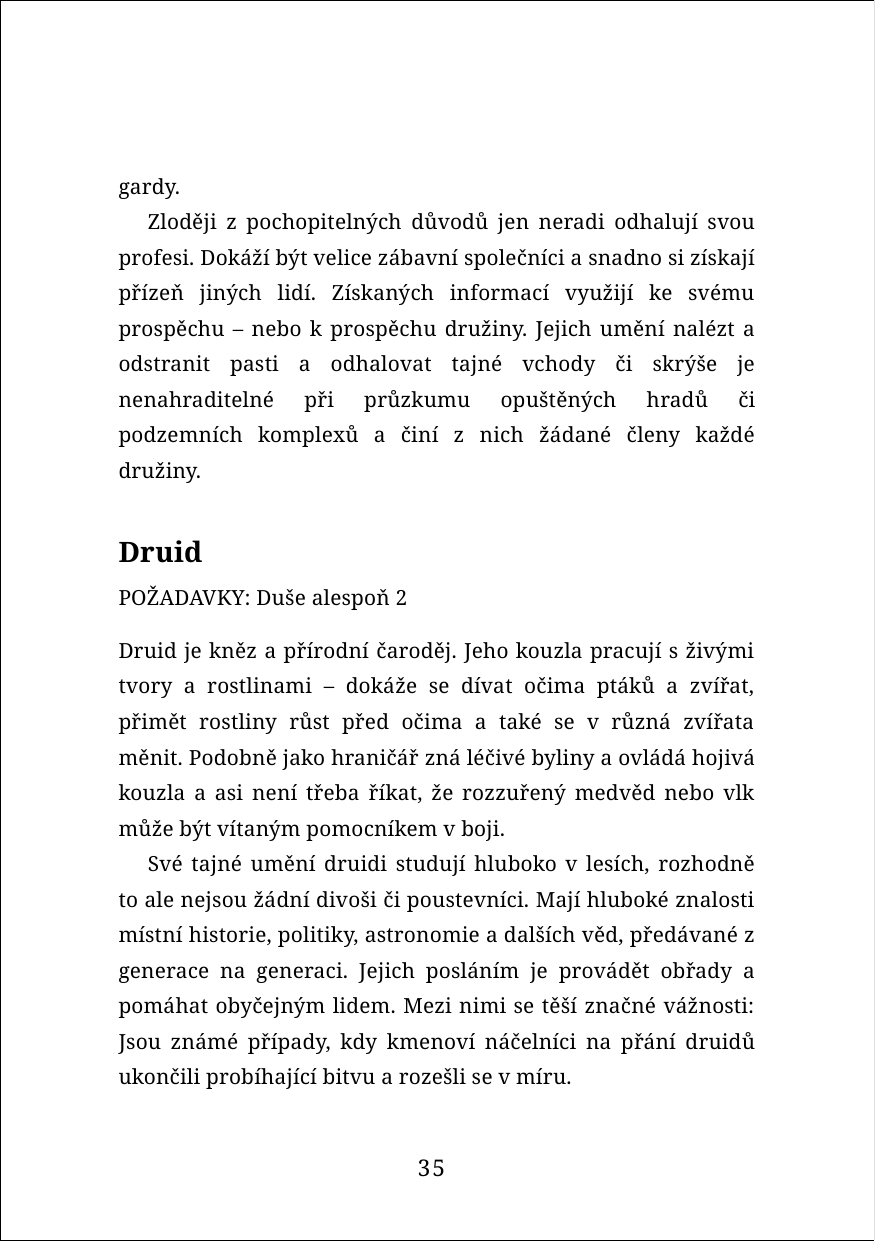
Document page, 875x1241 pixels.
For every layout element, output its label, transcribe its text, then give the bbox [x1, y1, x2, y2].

text Druid je kněz a přírodní čaroděj. Jeho kouzla pracují s živými tvory a rostlinami – dokáže se dívat očima ptáků a zvířat, přimět rostliny růst před očima a také se v různá zvířata měnit. Podobně jako hraničář zná léčivé byliny a ovládá hojivá kouzla a asi není třeba říkat, že rozzuřený medvěd nebo vlk může být vítaným pomocníkem v boji. Své tajné umění druidi studují hluboko v lesích, rozhodně to ale nejsou žádní divoši či poustevníci. Mají hluboké znalosti místní historie, politiky, astronomie a dalších věd, předávané z generace na generaci. Jejich posláním je provádět obřady a pomáhat obyčejným lidem. Mezi nimi se těší značné vážnosti: Jsou známé případy, kdy kmenoví náčelníci na přání druidů ukončili probíhající bitvu a rozešli se v míru. [118, 636, 756, 1091]
text gardy. Zloději z pochopitelných důvodů jen neradi odhalují svou profesi. Dokáží být velice zábavní společníci a snadno si získají přízeň jiných lidí. Získaných informací využijí ke svému prospěchu – nebo k prospěchu družiny. Jejich umění nalézt a odstranit pasti a odhalovat tajné vchody či skrýše je nenahraditelné při průzkumu opuštěných hradů či podzemních komplexů a činí z nich žádané členy každé družiny. [118, 172, 756, 484]
text POŽADAVKY: Duše alespoň 2 [118, 583, 756, 611]
subtitle Druid [118, 533, 756, 571]
